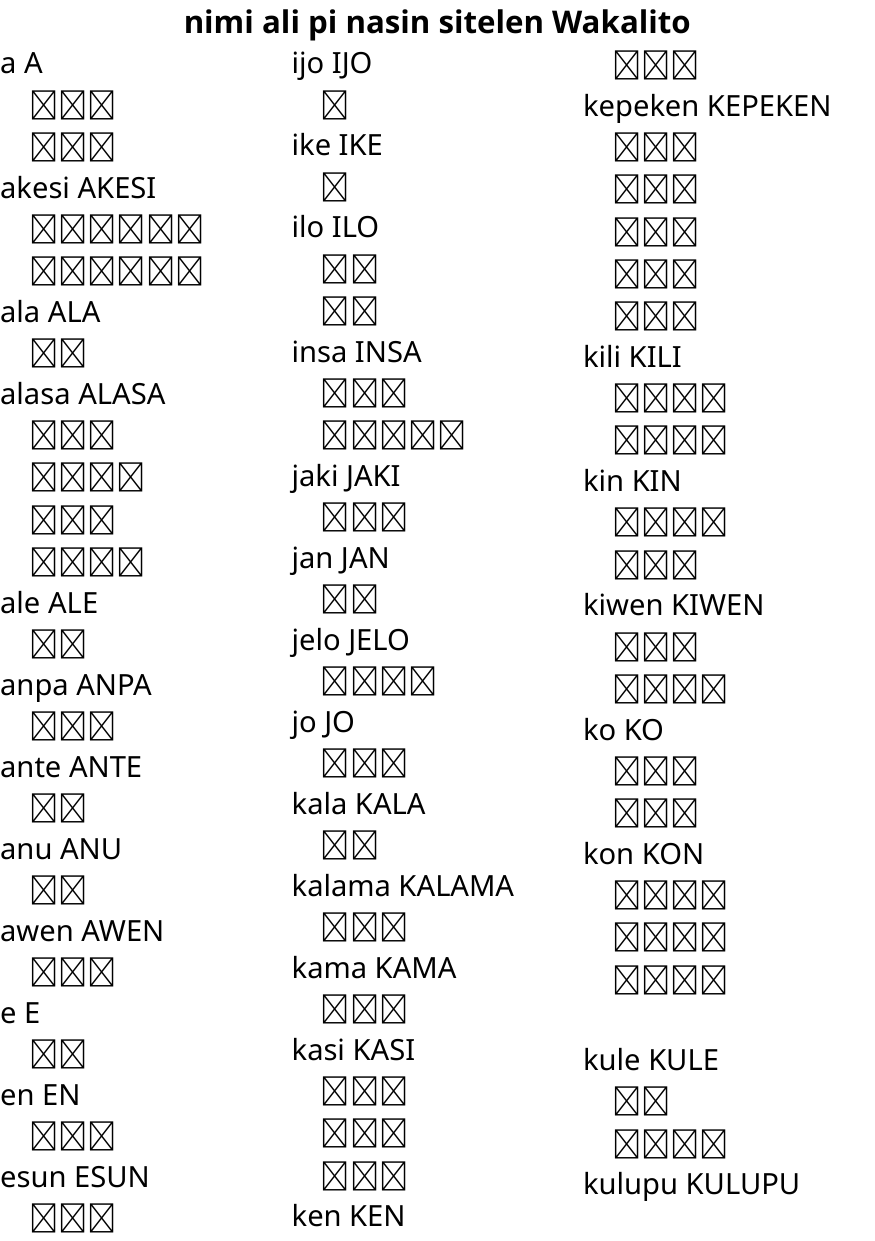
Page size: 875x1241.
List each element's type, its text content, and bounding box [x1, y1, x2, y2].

text jelo JELO [291, 619, 583, 659]
text e E [0, 992, 291, 1032]
text 󱲓 [291, 164, 583, 207]
text insa INSA [291, 331, 583, 371]
text akesi AKESI [0, 167, 291, 207]
text 󱲙󱲂󱲃 [583, 542, 874, 584]
text 󱲂󱲃󱲚 [583, 624, 874, 667]
text 󱲈 [291, 82, 583, 124]
text ale ALE [0, 582, 291, 622]
text 󱲎󱲙󱲐 [583, 124, 874, 167]
text ko KO [583, 709, 874, 748]
text 󱲎󱲙 [291, 246, 583, 288]
text 󱲓󱲈󱲔 [583, 748, 874, 791]
text kama KAMA [291, 947, 583, 987]
text 󱲉󱲙󱲚󱲃 [0, 540, 291, 582]
text 󱲚󱲚󱲃 [291, 987, 583, 1029]
text jaki JAKI [291, 455, 583, 495]
text kon KON [583, 833, 874, 873]
text 󱲂󱲙󱲙󱲚 [583, 667, 874, 709]
text kasi KASI [291, 1029, 583, 1069]
text esun ESUN [0, 1156, 291, 1196]
text 󱲎󱲐󱲙 [583, 294, 874, 336]
text 󱲙󱲂󱲃󱲙 [583, 500, 874, 542]
text 󱲙󱲈󱲈 [291, 1111, 583, 1153]
text ante ANTE [0, 746, 291, 786]
text 󱲃󱲚 [583, 1079, 874, 1121]
text 󱲃󱲂󱲃󱲂 [583, 957, 874, 1000]
text jan JAN [291, 537, 583, 577]
text kepeken KEPEKEN [583, 85, 874, 124]
text kule KULE [583, 1039, 874, 1079]
text kala KALA [291, 783, 583, 823]
text 󱲋󱲋󱲚󱲚󱲚󱲈 [0, 207, 291, 249]
text kalama KALAMA [291, 865, 583, 905]
text 󱲈󱲔󱲚 [291, 741, 583, 783]
text jo JO [291, 701, 583, 741]
text 󱲓󱲔󱲓󱲙 [583, 418, 874, 460]
text 󱲙󱲎󱲐 [583, 167, 874, 209]
text anu ANU [0, 828, 291, 868]
text 󱲋󱲋󱲅󱲋󱲋 [291, 413, 583, 455]
text ijo IJO [291, 43, 583, 82]
text 󱲓󱲓󱲔󱲙 [583, 376, 874, 418]
text kulupu KULUPU [583, 1164, 874, 1203]
text ilo ILO [291, 207, 583, 246]
text 󱲋󱲅󱲋 [0, 704, 291, 746]
text 󱲙󱲉󱲚󱲃 [0, 455, 291, 497]
text awen AWEN [0, 910, 291, 949]
text 󱲙󱲎 [291, 288, 583, 331]
text ken KEN [291, 1196, 583, 1235]
text 󱲂󱲃 [0, 331, 291, 373]
text 󱲉󱲉󱲉󱲉 [583, 915, 874, 957]
text 󱲈󱲙󱲈 [291, 1153, 583, 1196]
text alasa ALASA [0, 373, 291, 413]
text ike IKE [291, 124, 583, 164]
text 󱲈󱲈󱲙 [291, 1069, 583, 1111]
text 󱲔󱲚󱲍 [291, 905, 583, 947]
text 󱲉󱲙󱲚 [0, 497, 291, 540]
text nimi ali pi nasin sitelen Wakalito [0, 0, 874, 43]
text 󱲚󱲃󱲚 [0, 949, 291, 992]
text 󱲈󱲃 [291, 577, 583, 619]
text anpa ANPA [0, 664, 291, 704]
text 󱲐󱲐󱲐 [291, 495, 583, 537]
text 󱲂󱲙 [0, 868, 291, 910]
text 󱲃󱲈 [291, 823, 583, 865]
text kiwen KIWEN [583, 584, 874, 624]
text en EN [0, 1074, 291, 1113]
text a A [0, 43, 291, 82]
text 󱲃󱲚󱲚󱲚 [583, 1121, 874, 1164]
text 󱲙󱲉󱲚 [0, 413, 291, 455]
text kili KILI [583, 336, 874, 376]
text 󱲙󱲚󱲙 [0, 1113, 291, 1156]
text 󱲈󱲚󱲚󱲚󱲋󱲋 [0, 249, 291, 291]
text 󱲐󱲎󱲙 [583, 251, 874, 294]
text 󱲂󱲃󱲂󱲃 [583, 873, 874, 915]
text 󱲈󱲉 [0, 622, 291, 664]
text 󱲙󱲙󱲂 [583, 43, 874, 85]
text 󱲃󱲂 [0, 786, 291, 828]
text 󱲅󱲋󱲋 [291, 371, 583, 413]
text 󱲃󱲃 [0, 1032, 291, 1074]
text 󱲐󱲙󱲎 [583, 209, 874, 251]
text 󱲙󱲋󱲋 [0, 124, 291, 167]
text 󱲔󱲈󱲓 [583, 791, 874, 833]
text 󱲈󱲎󱲃󱲚 [291, 659, 583, 701]
text 󱲔󱲙󱲓 [0, 1196, 291, 1238]
text 󱲙󱲈󱲋 [0, 82, 291, 124]
text ala ALA [0, 291, 291, 331]
text kin KIN [583, 460, 874, 500]
